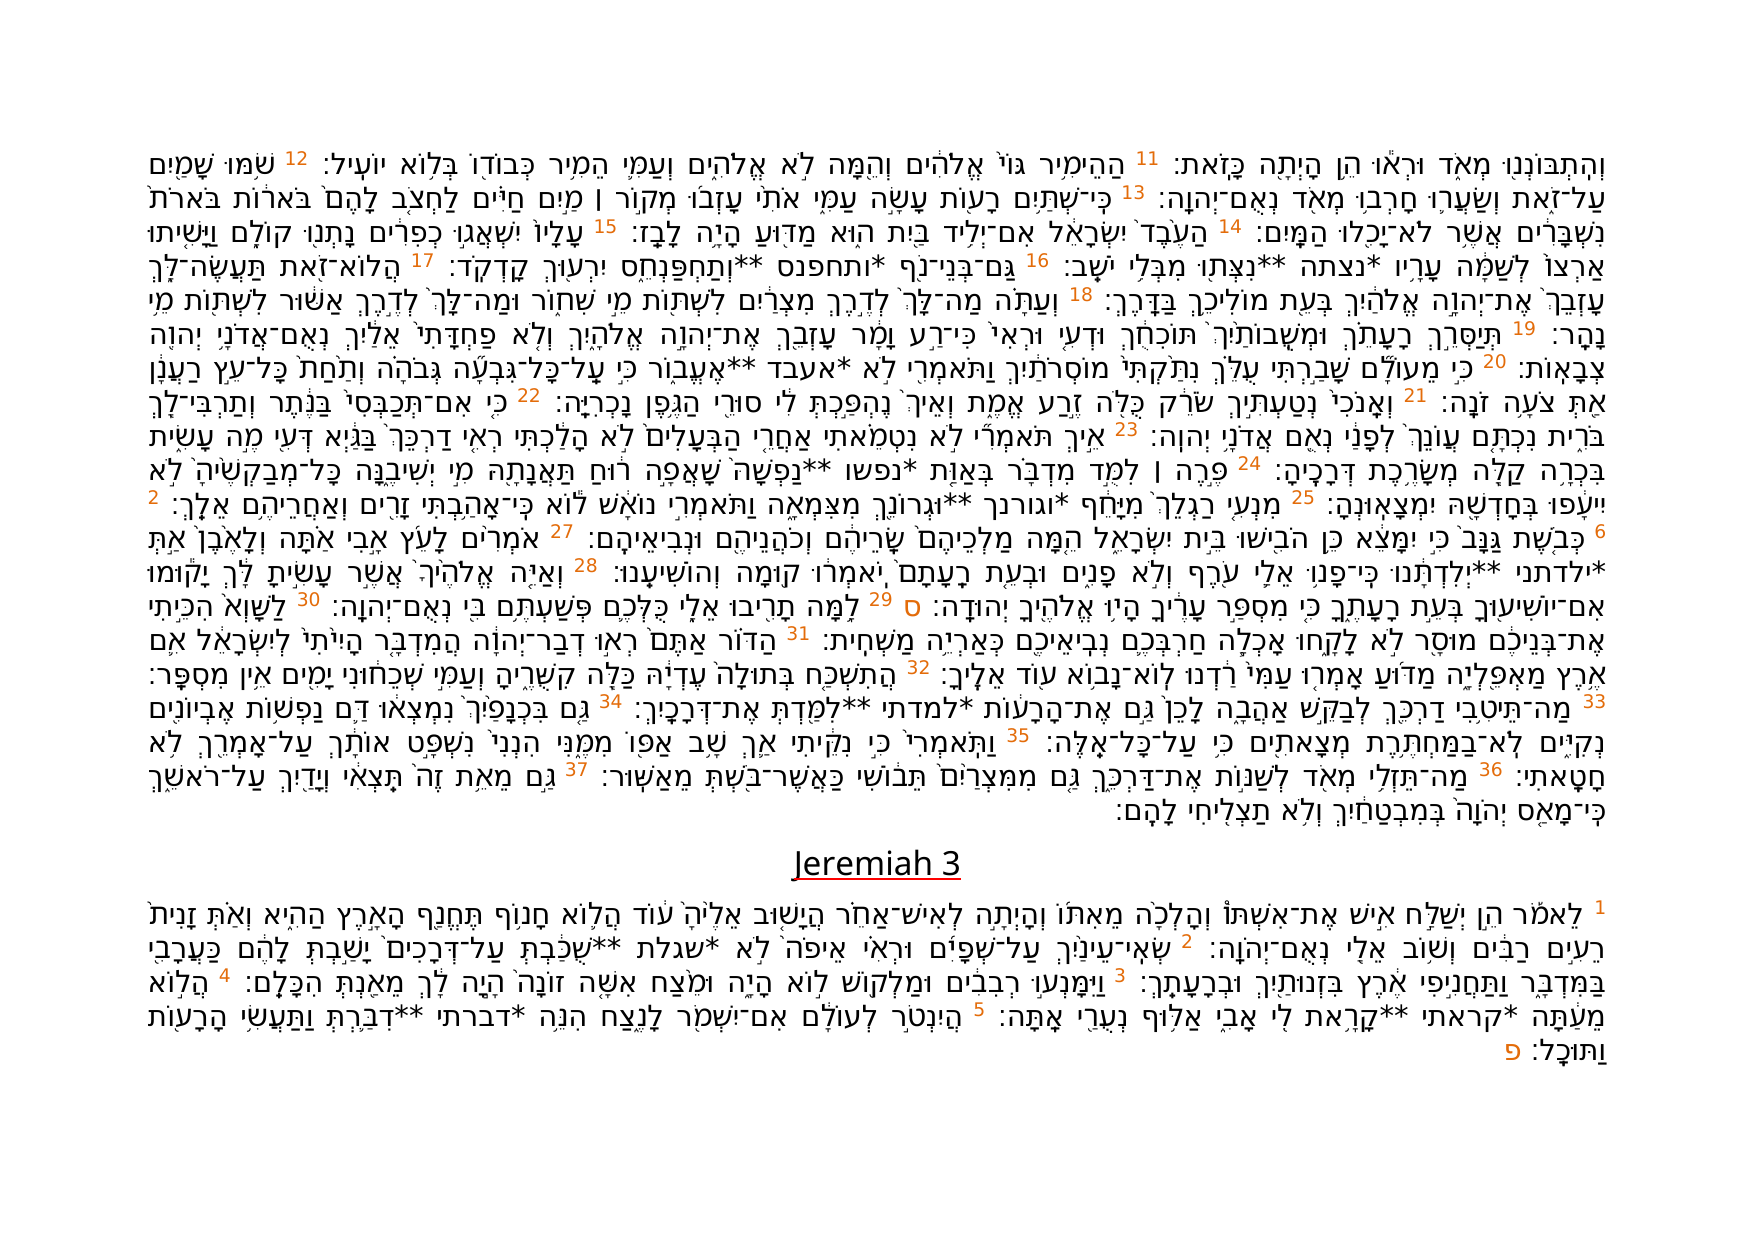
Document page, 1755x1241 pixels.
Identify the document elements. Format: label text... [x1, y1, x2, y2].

text Jeremiah 3‬‬ [148, 839, 1606, 885]
text 4 שִׁמְע֥וּ דְבַר־יְהוָ֖ה בֵּ֣ית יַעֲקֹ֑ב וְכָֽל־מִשְׁפְּח֖וֹת בֵּ֥ית יִשְׂרָאֵֽל׃ ‬‬‬‬5 כֹּ֣ה ׀ אָמַ֣ר יְהוָ֗ה מַה־מָּצְא֨וּ אֲבוֹתֵיכֶ֥ם בִּי֙ עָ֔וֶל כִּ֥י רָחֲק֖וּ מֵעָלָ֑י וַיֵּֽלְכ֛וּ אַחֲרֵ֥י הַהֶ֖בֶל וַיֶּהְבָּֽלוּ׃ ‬‬‬‬6 וְלֹ֣א אָמְר֔וּ אַיֵּ֣ה יְהוָ֔ה הַמַּעֲלֶ֥ה אֹתָ֖נוּ מֵאֶ֣רֶץ מִצְרָ֑יִם הַמּוֹלִ֨יךְ אֹתָ֜נוּ בַּמִּדְבָּ֗ר בְּאֶ֨רֶץ עֲרָבָ֤ה וְשׁוּחָה֙ בְּאֶ֙רֶץ֙ צִיָּ֣ה וְצַלְמָ֔וֶת בְּאֶ֗רֶץ לֹֽא־עָ֤בַר בָּהּ֙ אִ֔ישׁ וְלֹֽא־יָשַׁ֥ב אָדָ֖ם שָֽׁם׃ ‬‬‬‬7 וָאָבִ֤יא אֶתְכֶם֙ אֶל־אֶ֣רֶץ הַכַּרְמֶ֔ל לֶאֱכֹ֥ל פִּרְיָ֖הּ וְטוּבָ֑הּ וַתָּבֹ֙אוּ֙ וַתְּטַמְּא֣וּ אֶת־אַרְצִ֔י וְנַחֲלָתִ֥י שַׂמְתֶּ֖ם לְתוֹעֵבָֽה׃ ‬‬‬‬8 הַכֹּהֲנִ֗ים לֹ֤א אָֽמְרוּ֙ אַיֵּ֣ה יְהוָ֔ה וְתֹפְשֵׂ֤י הַתּוֹרָה֙ לֹ֣א יְדָע֔וּנִי וְהָרֹעִ֖ים פָּ֣שְׁעוּ בִ֑י וְהַנְּבִיאִים֙ נִבְּא֣וּ בַבַּ֔עַל וְאַחֲרֵ֥י לֹֽא־יוֹעִ֖לוּ הָלָֽכוּ׃ ‬‬‬‬9 לָכֵ֗ן עֹ֛ד אָרִ֥יב אִתְּכֶ֖ם נְאֻם־יְהוָ֑ה וְאֶת־בְּנֵ֥י בְנֵיכֶ֖ם אָרִֽיב׃ ‬‬‬‬10 כִּ֣י עִבְר֞וּ אִיֵּ֤י כִתִּיִּים֙ וּרְא֔וּ וְקֵדָ֛ר שִׁלְח֥וּ וְהִֽתְבּוֹנְנ֖וּ מְאֹ֑ד וּרְא֕וּ הֵ֥ן הָיְתָ֖ה כָּזֹֽאת׃ ‬‬‬‬11 הַהֵימִ֥יר גּוֹי֙ אֱלֹהִ֔ים וְהֵ֖מָּה לֹ֣א אֱלֹהִ֑ים וְעַמִּ֛י הֵמִ֥יר כְּבוֹד֖וֹ בְּל֥וֹא יוֹעִֽיל׃ ‬‬‬‬12 שֹׁ֥מּוּ שָׁמַ֖יִם עַל־זֹ֑את וְשַׂעֲר֛וּ חָרְב֥וּ מְאֹ֖ד נְאֻם־יְהוָֽה׃ ‬‬‬‬13 כִּֽי־שְׁתַּ֥יִם רָע֖וֹת עָשָׂ֣ה עַמִּ֑י אֹתִ֨י עָזְב֜וּ מְק֣וֹר ׀ מַ֣יִם חַיִּ֗ים לַחְצֹ֤ב לָהֶם֙ בֹּאר֔וֹת בֹּארֹת֙ נִשְׁבָּרִ֔ים אֲשֶׁ֥ר לֹא־יָכִ֖לוּ הַמָּֽיִם׃ ‬‬‬‬14 הַעֶ֙בֶד֙ יִשְׂרָאֵ֔ל אִם־יְלִ֥יד בַּ֖יִת ה֑וּא מַדּ֖וּעַ הָיָ֥ה לָבַֽז׃ ‬‬‬‬15 עָלָיו֙ יִשְׁאֲג֣וּ כְפִרִ֔ים נָתְנ֖וּ קוֹלָ֑ם וַיָּשִׁ֤יתוּ אַרְצוֹ֙ לְשַׁמָּ֔ה עָרָ֥יו *נצתה **נִצְּת֖וּ מִבְּלִ֥י יֹשֵֽׁב׃ ‬‬‬‬16 גַּם־בְּנֵי־נֹ֖ף *ותחפנס **וְתַחְפַּנְחֵ֑ס יִרְע֖וּךְ קָדְקֹֽד׃ ‬‬‬‬17 הֲלוֹא־זֹ֖את תַּעֲשֶׂה־לָּ֑ךְ עָזְבֵךְ֙ אֶת־יְהוָ֣ה אֱלֹהַ֔יִךְ בְּעֵ֖ת מוֹלִיכֵ֥ךְ בַּדָּֽרֶךְ׃ ‬‬‬‬18 וְעַתָּ֗ה מַה־לָּךְ֙ לְדֶ֣רֶךְ מִצְרַ֔יִם לִשְׁתּ֖וֹת מֵ֣י שִׁח֑וֹר וּמַה־לָּךְ֙ לְדֶ֣רֶךְ אַשּׁ֔וּר לִשְׁתּ֖וֹת מֵ֥י נָהָֽר׃ ‬‬‬‬19 תְּיַסְּרֵ֣ךְ רָעָתֵ֗ךְ וּמְשֻֽׁבוֹתַ֙יִךְ֙ תּוֹכִחֻ֔ךְ וּדְעִ֤י וּרְאִי֙ כִּי־רַ֣ע וָמָ֔ר עָזְבֵ֖ךְ אֶת־יְהוָ֣ה אֱלֹהָ֑יִךְ וְלֹ֤א פַחְדָּתִי֙ אֵלַ֔יִךְ נְאֻם־אֲדֹנָ֥י יְהוִ֖ה צְבָאֽוֹת׃ ‬‬‬‬20 כִּ֣י מֵעוֹלָ֞ם שָׁבַ֣רְתִּי עֻלֵּ֗ךְ נִתַּ֙קְתִּי֙ מוֹסְרֹתַ֔יִךְ וַתֹּאמְרִ֖י לֹ֣א *אעבד **אֶעֱב֑וֹר כִּ֣י עַֽל־כָּל־גִּבְעָ֞ה גְּבֹהָ֗ה וְתַ֙חַת֙ כָּל־עֵ֣ץ רַעֲנָ֔ן אַ֖תְּ צֹעָ֥ה זֹנָֽה׃ ‬‬‬‬21 וְאָֽנֹכִי֙ נְטַעְתִּ֣יךְ שֹׂרֵ֔ק כֻּלֹּ֖ה זֶ֣רַע אֱמֶ֑ת וְאֵיךְ֙ נֶהְפַּ֣כְתְּ לִ֔י סוּרֵ֖י הַגֶּ֥פֶן נָכְרִיָּֽה׃ ‬‬‬‬22 כִּ֤י אִם־תְּכַבְּסִי֙ בַּנֶּ֔תֶר וְתַרְבִּי־לָ֖ךְ בֹּרִ֑ית נִכְתָּ֤ם עֲוֺנֵךְ֙ לְפָנַ֔י נְאֻ֖ם אֲדֹנָ֥י יְהוִֽה׃ ‬‬‬‬23 אֵ֣יךְ תֹּאמְרִ֞י לֹ֣א נִטְמֵ֗אתִי אַחֲרֵ֤י הַבְּעָלִים֙ לֹ֣א הָלַ֔כְתִּי רְאִ֤י דַרְכֵּךְ֙ בַּגַּ֔יְא דְּעִ֖י מֶ֣ה עָשִׂ֑ית בִּכְרָ֥ה קַלָּ֖ה מְשָׂרֶ֥כֶת דְּרָכֶֽיהָ׃ ‬‬‬‬24 פֶּ֣רֶה ׀ לִמֻּ֣ד מִדְבָּ֗ר בְּאַוַּ֤ת *נפשו **נַפְשָׁהּ֙ שָׁאֲפָ֣ה ר֔וּחַ תַּאֲנָתָ֖הּ מִ֣י יְשִׁיבֶ֑נָּה כָּל־מְבַקְשֶׁ֙יהָ֙ לֹ֣א יִיעָ֔פוּ בְּחָדְשָׁ֖הּ יִמְצָאֽוּנְהָ׃ ‬‬‬‬25 מִנְעִ֤י רַגְלֵךְ֙ מִיָּחֵ֔ף *וגורנך **וּגְרוֹנֵ֖ךְ מִצִּמְאָ֑ה וַתֹּאמְרִ֣י נוֹאָ֔שׁ ל֕וֹא כִּֽי־אָהַ֥בְתִּי זָרִ֖ים וְאַחֲרֵיהֶ֥ם אֵלֵֽךְ׃ ‬‬‬‬26 כְּבֹ֤שֶׁת גַּנָּב֙ כִּ֣י יִמָּצֵ֔א כֵּ֥ן הֹבִ֖ישׁוּ בֵּ֣ית יִשְׂרָאֵ֑ל הֵ֤מָּה מַלְכֵיהֶם֙ שָֽׂרֵיהֶ֔ם וְכֹהֲנֵיהֶ֖ם וּנְבִיאֵיהֶֽם׃ ‬‬‬‬27 אֹמְרִ֨ים לָעֵ֜ץ אָ֣בִי אַ֗תָּה וְלָאֶ֙בֶן֙ אַ֣תְּ *ילדתני **יְלִדְתָּ֔נוּ כִּֽי־פָנ֥וּ אֵלַ֛י עֹ֖רֶף וְלֹ֣א פָנִ֑ים וּבְעֵ֤ת רָֽעָתָם֙ יֹֽאמְר֔וּ ק֖וּמָה וְהוֹשִׁיעֵֽנוּ׃ ‬‬‬‬28 וְאַיֵּ֤ה אֱלֹהֶ֙יךָ֙ אֲשֶׁ֣ר עָשִׂ֣יתָ לָּ֔ךְ יָק֕וּמוּ אִם־יוֹשִׁיע֖וּךָ בְּעֵ֣ת רָעָתֶ֑ךָ כִּ֚י מִסְפַּ֣ר עָרֶ֔יךָ הָי֥וּ אֱלֹהֶ֖יךָ יְהוּדָֽה׃ ס ‬‬‬‬29 לָ֥מָּה תָרִ֖יבוּ אֵלָ֑י כֻּלְּכֶ֛ם פְּשַׁעְתֶּ֥ם בִּ֖י נְאֻם־יְהוָֽה׃ ‬‬‬‬30 לַשָּׁוְא֙ הִכֵּ֣יתִי אֶת־בְּנֵיכֶ֔ם מוּסָ֖ר לֹ֣א לָקָ֑חוּ אָכְלָ֧ה חַרְבְּכֶ֛ם נְבִֽיאֵיכֶ֖ם כְּאַרְיֵ֥ה מַשְׁחִֽית׃ ‬‬‬‬31 הַדּ֗וֹר אַתֶּם֙ רְא֣וּ דְבַר־יְהוָ֔ה הֲמִדְבָּ֤ר הָיִי֙תִי֙ לְיִשְׂרָאֵ֔ל אִ֛ם אֶ֥רֶץ מַאְפֵּ֖לְיָ֑ה מַדּ֜וּעַ אָמְר֤וּ עַמִּי֙ רַ֔דְנוּ לֽוֹא־נָב֥וֹא ע֖וֹד אֵלֶֽיךָ׃ ‬‬‬‬32 הֲתִשְׁכַּ֤ח בְּתוּלָה֙ עֶדְיָ֔הּ כַּלָּ֖ה קִשֻּׁרֶ֑יהָ וְעַמִּ֣י שְׁכֵח֔וּנִי יָמִ֖ים אֵ֥ין מִסְפָּֽר׃ ‬‬‬‬33 מַה־תֵּיטִ֥בִי דַרְכֵּ֖ךְ לְבַקֵּ֣שׁ אַהֲבָ֑ה לָכֵן֙ גַּ֣ם אֶת־הָרָע֔וֹת *למדתי **לִמַּ֖דְתְּ אֶת־דְּרָכָֽיִךְ׃ ‬‬‬‬34 גַּ֤ם בִּכְנָפַ֙יִךְ֙ נִמְצְא֔וּ דַּ֛ם נַפְשׁ֥וֹת אֶבְיוֹנִ֖ים נְקִיִּ֑ים לֹֽא־בַמַּחְתֶּ֥רֶת מְצָאתִ֖ים כִּ֥י עַל־כָּל־אֵֽלֶּה׃ ‬‬‬‬35 וַתֹּֽאמְרִי֙ כִּ֣י נִקֵּ֔יתִי אַ֛ךְ שָׁ֥ב אַפּ֖וֹ מִמֶּ֑נִּי הִנְנִי֙ נִשְׁפָּ֣ט אוֹתָ֔ךְ עַל־אָמְרֵ֖ךְ לֹ֥א חָטָֽאתִי׃ ‬‬‬‬36 מַה־תֵּזְלִ֥י מְאֹ֖ד לְשַׁנּ֣וֹת אֶת־דַּרְכֵּ֑ךְ גַּ֤ם מִמִּצְרַ֙יִם֙ תֵּב֔וֹשִׁי כַּאֲשֶׁר־בֹּ֖שְׁתְּ מֵאַשּֽׁוּר׃ ‬‬‬‬37 גַּ֣ם מֵאֵ֥ת זֶה֙ תֵּֽצְאִ֔י וְיָדַ֖יִךְ עַל־רֹאשֵׁ֑ךְ כִּֽי־מָאַ֤ס יְהֹוָה֙ בְּמִבְטַחַ֔יִךְ וְלֹ֥א תַצְלִ֖יחִי לָהֶֽם׃ ‬‬‬‬‬‬‬‬‬‬‬‬‬‬‬‬‬‬‬‬‬‬‬‬‬‬‬‬‬‬‬‬‬‬‬‬‬‬ [148, 148, 1606, 827]
text 1 לֵאמֹ֡ר הֵ֣ן יְשַׁלַּ֣ח אִ֣ישׁ אֶת־אִשְׁתּוֹ֩ וְהָלְכָ֨ה מֵאִתּ֜וֹ וְהָיְתָ֣ה לְאִישׁ־אַחֵ֗ר הֲיָשׁ֤וּב אֵלֶ֙יהָ֙ ע֔וֹד הֲל֛וֹא חָנ֥וֹף תֶּחֱנַ֖ף הָאָ֣רֶץ הַהִ֑יא וְאַ֗תְּ זָנִית֙ רֵעִ֣ים רַבִּ֔ים וְשׁ֥וֹב אֵלַ֖י נְאֻם־יְהֹוָֽה׃ 2 שְׂאִֽי־עֵינַ֨יִךְ עַל־שְׁפָיִ֜ם וּרְאִ֗י אֵיפֹה֙ לֹ֣א *שגלת **שֻׁכַּ֔בְתְּ עַל־דְּרָכִים֙ יָשַׁ֣בְתְּ לָהֶ֔ם כַּעֲרָבִ֖י בַּמִּדְבָּ֑ר וַתַּחֲנִ֣יפִי אֶ֔רֶץ בִּזְנוּתַ֖יִךְ וּבְרָעָתֵֽךְ׃ ‬‬‬‬3 וַיִּמָּנְע֣וּ רְבִבִ֔ים וּמַלְק֖וֹשׁ ל֣וֹא הָיָ֑ה וּמֵ֨צַח אִשָּׁ֤ה זוֹנָה֙ הָ֣יָה לָ֔ךְ מֵאַ֖נְתְּ הִכָּלֵֽם׃ ‬‬‬‬4 הֲל֣וֹא מֵעַ֔תָּה *קראתי **קָרָ֥את לִ֖י אָבִ֑י אַלּ֥וּף נְעֻרַ֖י אָֽתָּה׃ ‬‬‬‬5 הֲיִנְטֹ֣ר לְעוֹלָ֔ם אִם־יִשְׁמֹ֖ר לָנֶ֑צַח הִנֵּ֥ה *דברתי **דִבַּ֛רְתְּ וַתַּעֲשִׂ֥י הָרָע֖וֹת וַתּוּכָֽל׃ פ ‬‬‬‬‬‬‬‬‬‬‬‬ [148, 897, 1606, 1067]
